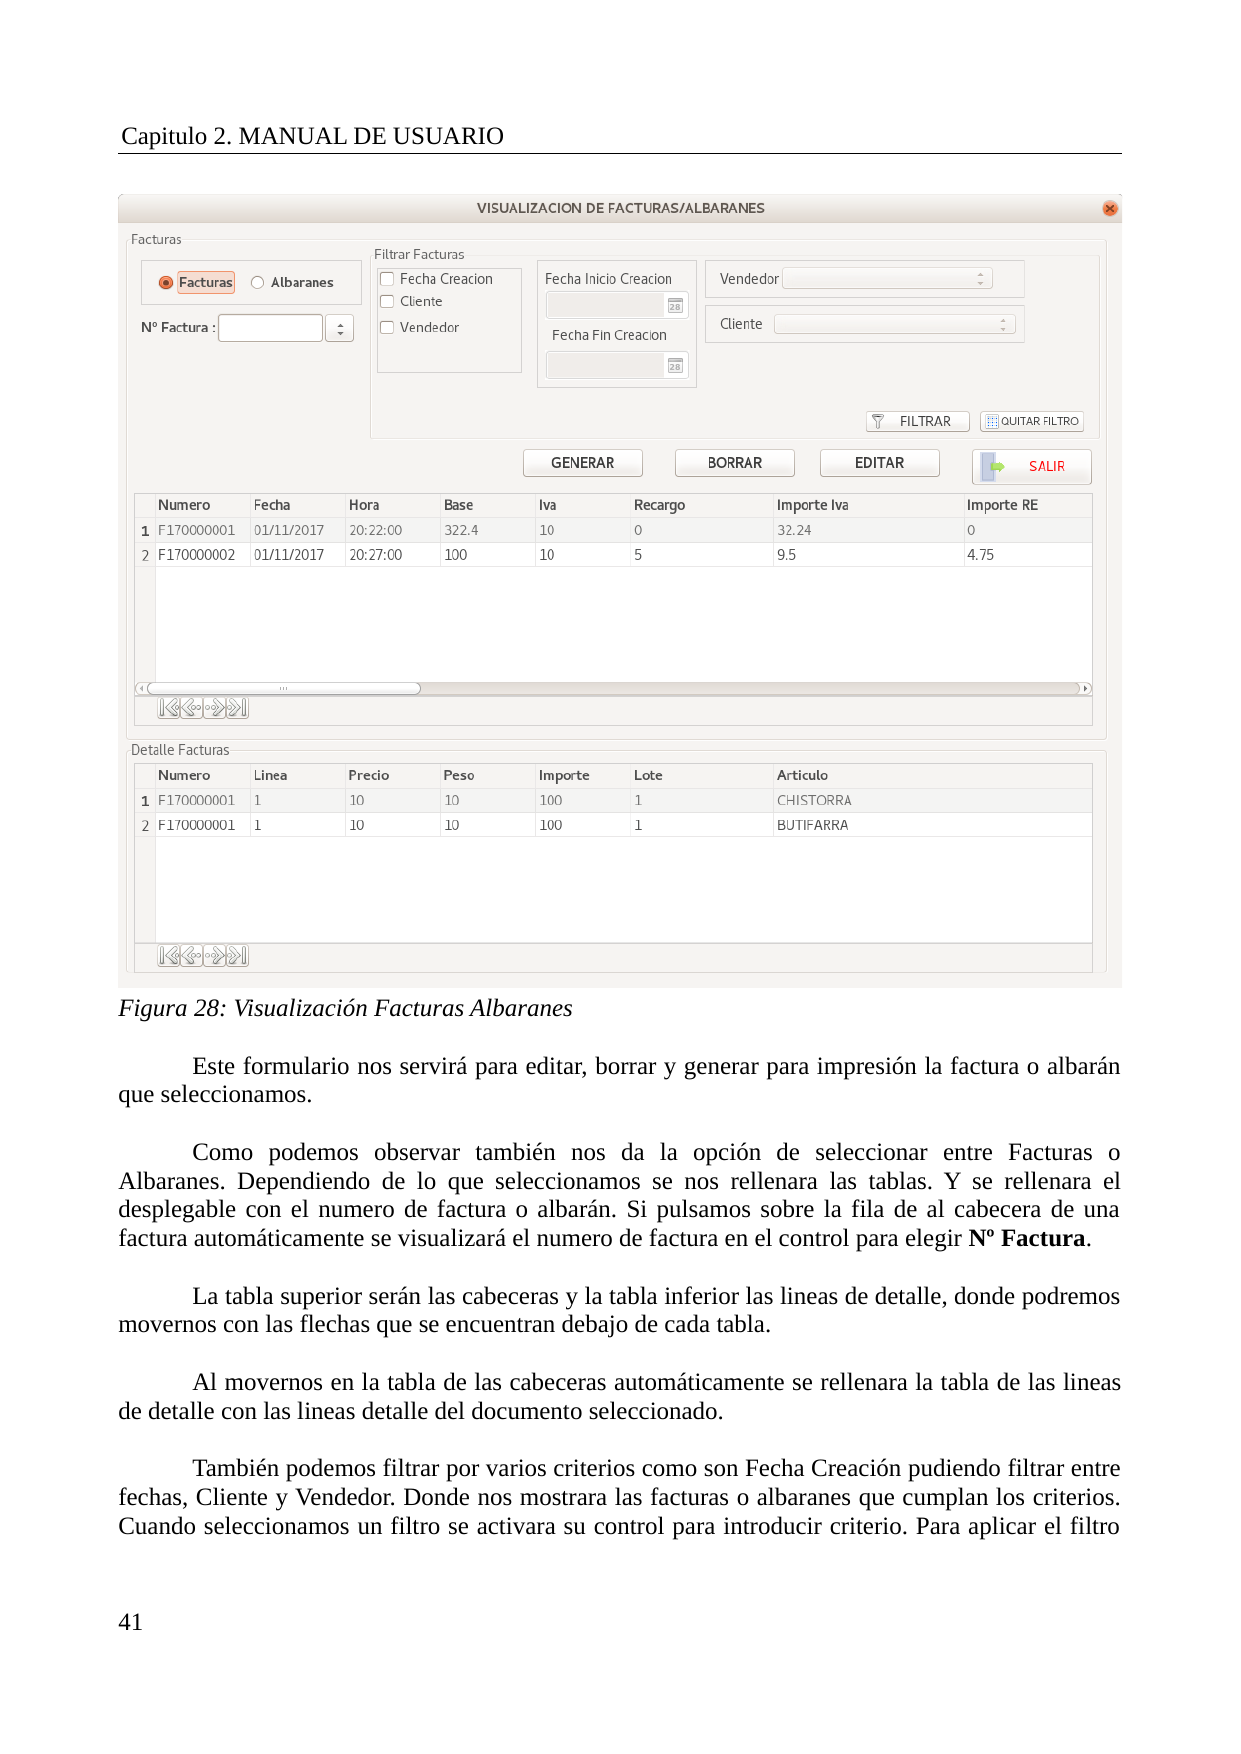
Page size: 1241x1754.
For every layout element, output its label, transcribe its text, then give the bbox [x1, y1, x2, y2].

picture [118, 194, 1123, 988]
text Al movernos en la tabla de las cabeceras automáticamente se rellenara la tabla de las lineas de detalle con las lineas detalle del documento seleccionado. [118, 1367, 1122, 1424]
text También podemos filtrar por varios criterios como son Fecha Creación pudiendo filtrar entre fechas, Cliente y Vendedor. Donde nos mostrara las facturas o albaranes que cumplan los criterios. Cuando seleccionamos un filtro se activara su control para introducir criterio. Para aplicar el filtro [118, 1453, 1122, 1539]
text La tabla superior serán las cabeceras y la tabla inferior las lineas de detalle, donde podremos movernos con las flechas que se encuentran debajo de cada tabla. [118, 1281, 1122, 1338]
text Como podemos observar también nos da la opción de seleccionar entre Facturas o Albaranes. Dependiendo de lo que seleccionamos se nos rellenara las tablas. Y se rellenara el desplegable con el numero de factura o albarán. Si pulsamos sobre la fila de al cabecera de una factura automáticamente se visualizará el numero de factura en el control para elegir Nº Factura. [118, 1137, 1122, 1252]
text Este formulario nos servirá para editar, borrar y generar para impresión la factura o albarán que seleccionamos. [118, 1051, 1122, 1108]
text Figura 28: Visualización Facturas Albaranes [118, 988, 1122, 1022]
